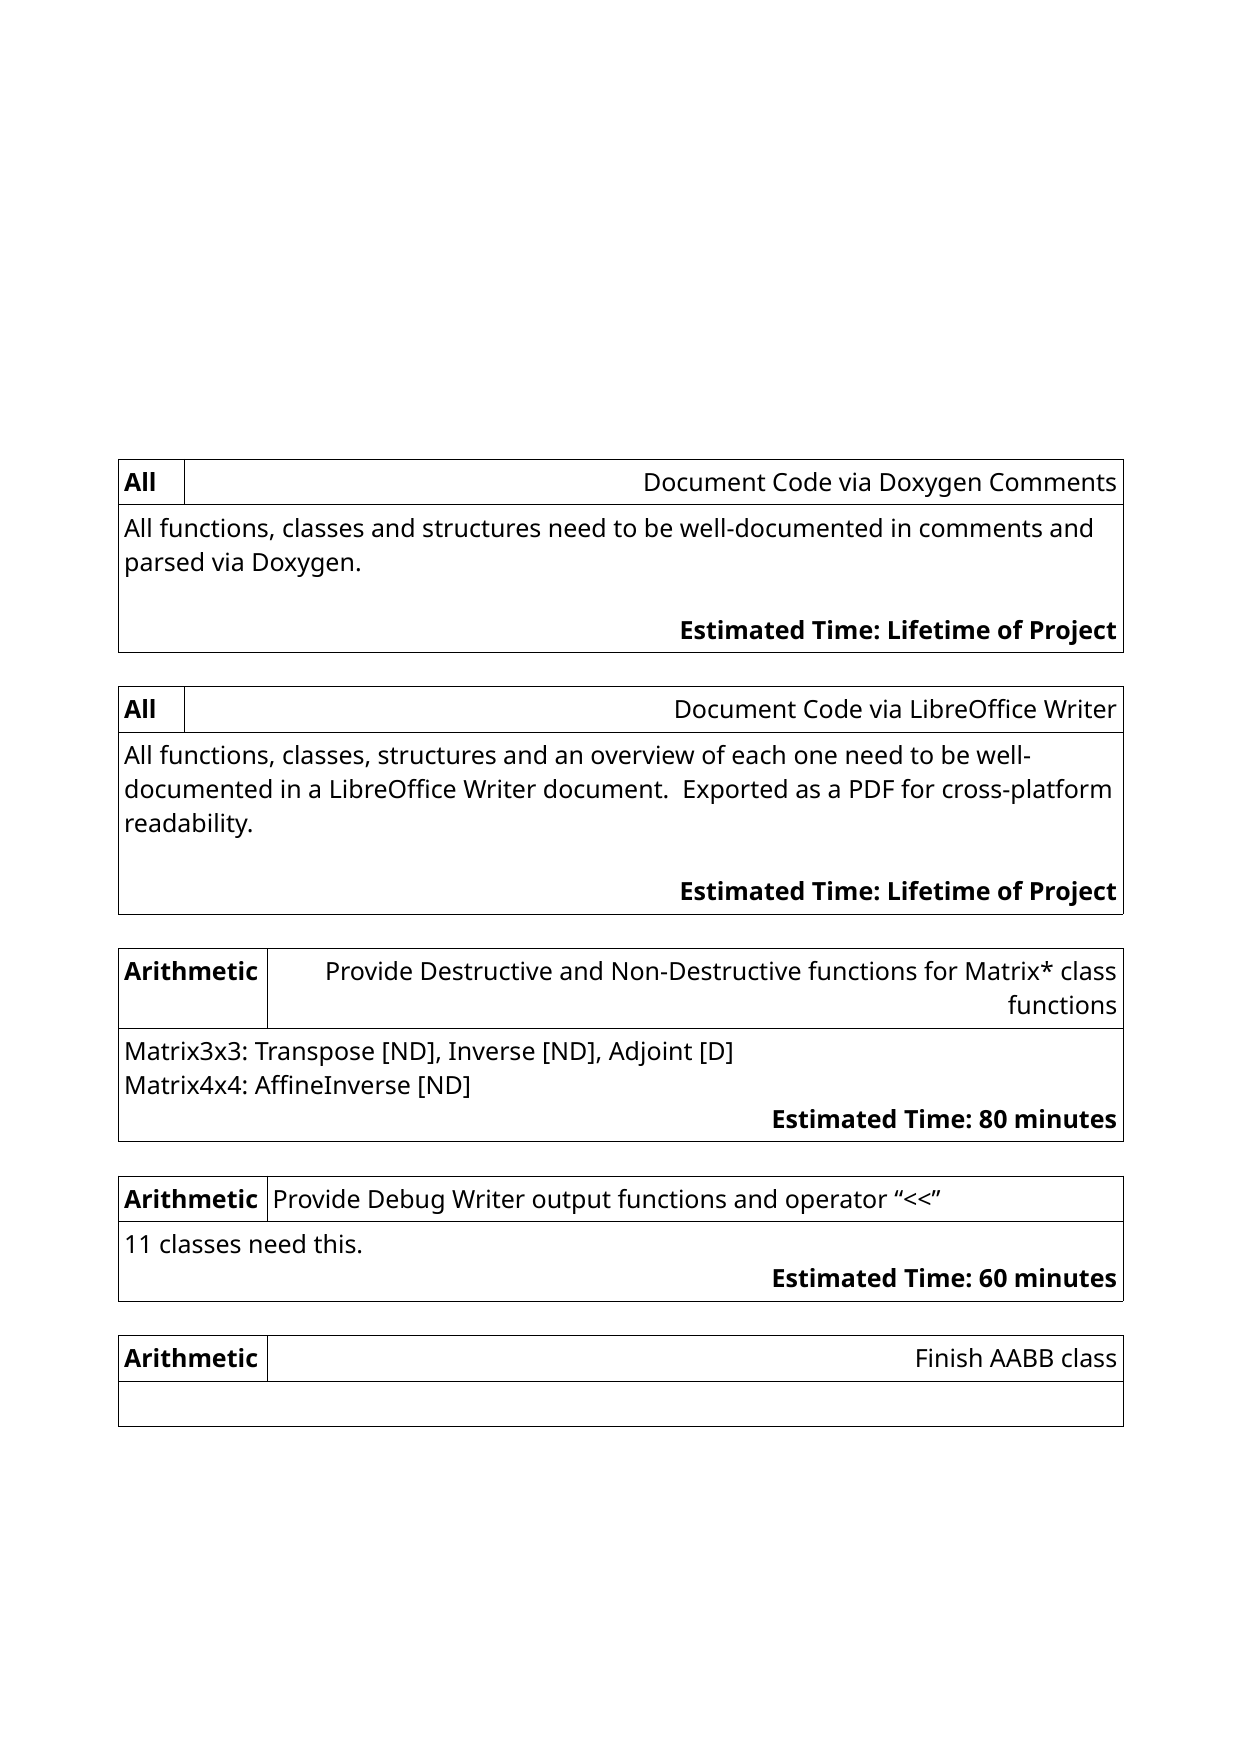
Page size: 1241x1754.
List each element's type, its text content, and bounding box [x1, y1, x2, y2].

table_header Finish AABB class [268, 1336, 1123, 1381]
table_cell All functions, classes and structures need to be well-documented in comments and parsed via Doxygen. Estimated Time: Lifetime of Project [119, 505, 1123, 652]
table_header Provide Destructive and Non-Destructive functions for Matrix* class functions [268, 949, 1123, 1028]
table_cell Matrix3x3: Transpose [ND], Inverse [ND], Adjoint [D] Matrix4x4: AffineInverse [ND] Estimated Time: 80 minutes [119, 1029, 1123, 1141]
table_cell 11 classes need this. Estimated Time: 60 minutes [119, 1222, 1123, 1301]
table_header Arithmetic [119, 1177, 267, 1221]
table_header Document Code via LibreOffice Writer [185, 687, 1123, 732]
table_header Arithmetic [119, 1336, 267, 1381]
table_header Arithmetic [119, 949, 267, 1028]
table_header Provide Debug Writer output functions and operator “<<” [268, 1177, 1123, 1221]
table_cell All functions, classes, structures and an overview of each one need to be well-documented in a LibreOffice Writer document. Exported as a PDF for cross-platform readability. Estimated Time: Lifetime of Project [119, 733, 1123, 914]
table_header All [119, 687, 184, 732]
table_header Document Code via Doxygen Comments [185, 460, 1123, 504]
table_header All [119, 460, 184, 504]
table_cell [119, 1382, 1123, 1426]
